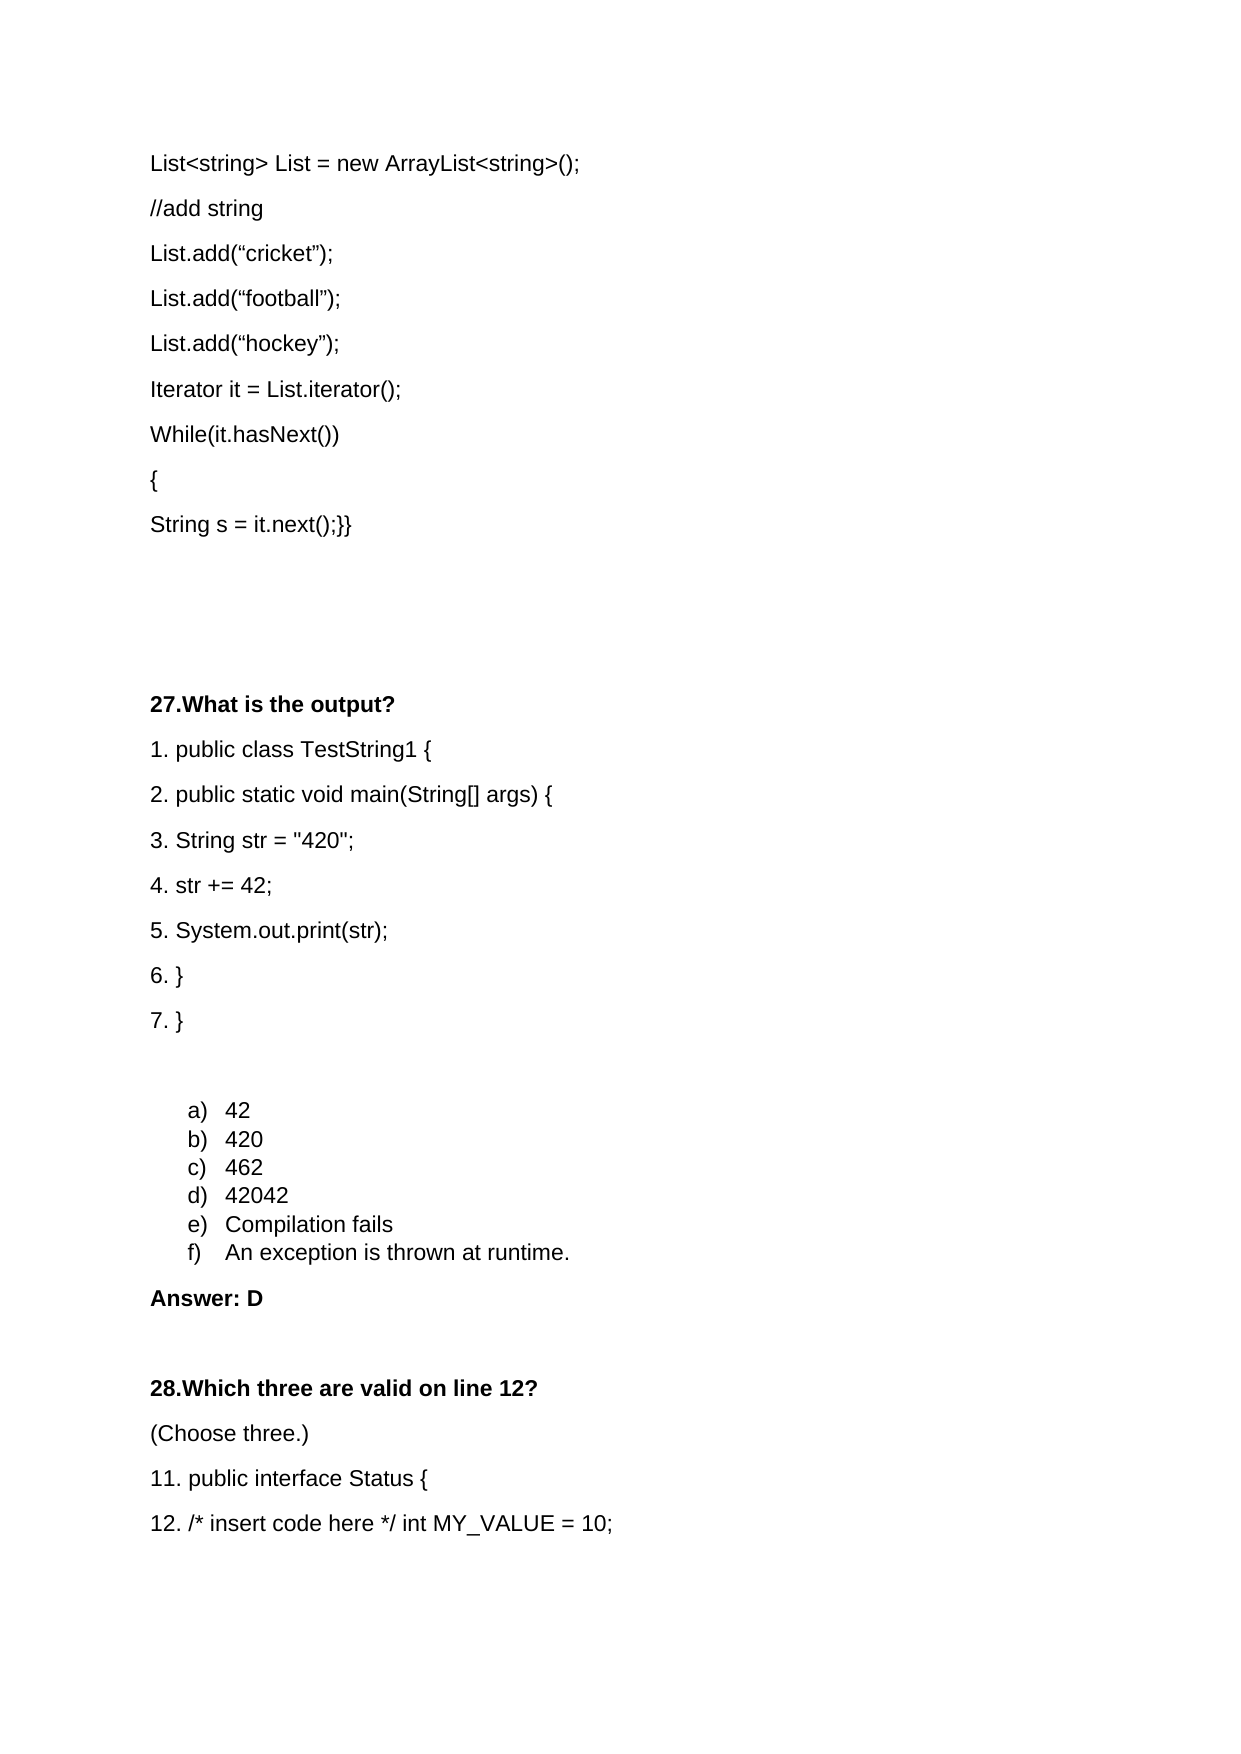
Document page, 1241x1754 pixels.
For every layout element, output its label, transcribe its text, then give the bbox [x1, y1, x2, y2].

list 420 [187, 1126, 1090, 1152]
text 5. System.out.print(str); [150, 917, 1090, 943]
text { [150, 466, 1090, 492]
text List.add(“hockey”); [150, 330, 1090, 357]
list 42042 [187, 1182, 1090, 1209]
text String s = it.next();}} [150, 511, 1090, 537]
text 7. } [150, 1007, 1090, 1033]
text 12. /* insert code here */ int MY_VALUE = 10; [150, 1510, 1090, 1536]
text List.add(“cricket”); [150, 240, 1090, 267]
list 462 [187, 1154, 1090, 1180]
text List.add(“football”); [150, 285, 1090, 312]
list 42 [187, 1097, 1090, 1123]
text Iterator it = List.iterator(); [150, 376, 1090, 402]
text 2. public static void main(String[] args) { [150, 781, 1090, 808]
text 27.What is the output? [150, 691, 1090, 718]
text 11. public interface Status { [150, 1465, 1090, 1491]
text 1. public class TestString1 { [150, 736, 1090, 763]
text Answer: D [150, 1284, 1090, 1311]
text (Choose three.) [150, 1420, 1090, 1446]
text While(it.hasNext()) [150, 421, 1090, 447]
text //add string [150, 195, 1090, 221]
text 6. } [150, 962, 1090, 988]
text 4. str += 42; [150, 872, 1090, 898]
text 28.Which three are valid on line 12? [150, 1375, 1090, 1401]
list Compilation fails [187, 1211, 1090, 1237]
text 3. String str = "420"; [150, 827, 1090, 853]
list An exception is thrown at runtime. [187, 1239, 1090, 1266]
text List<string> List = new ArrayList<string>(); [150, 150, 1090, 176]
